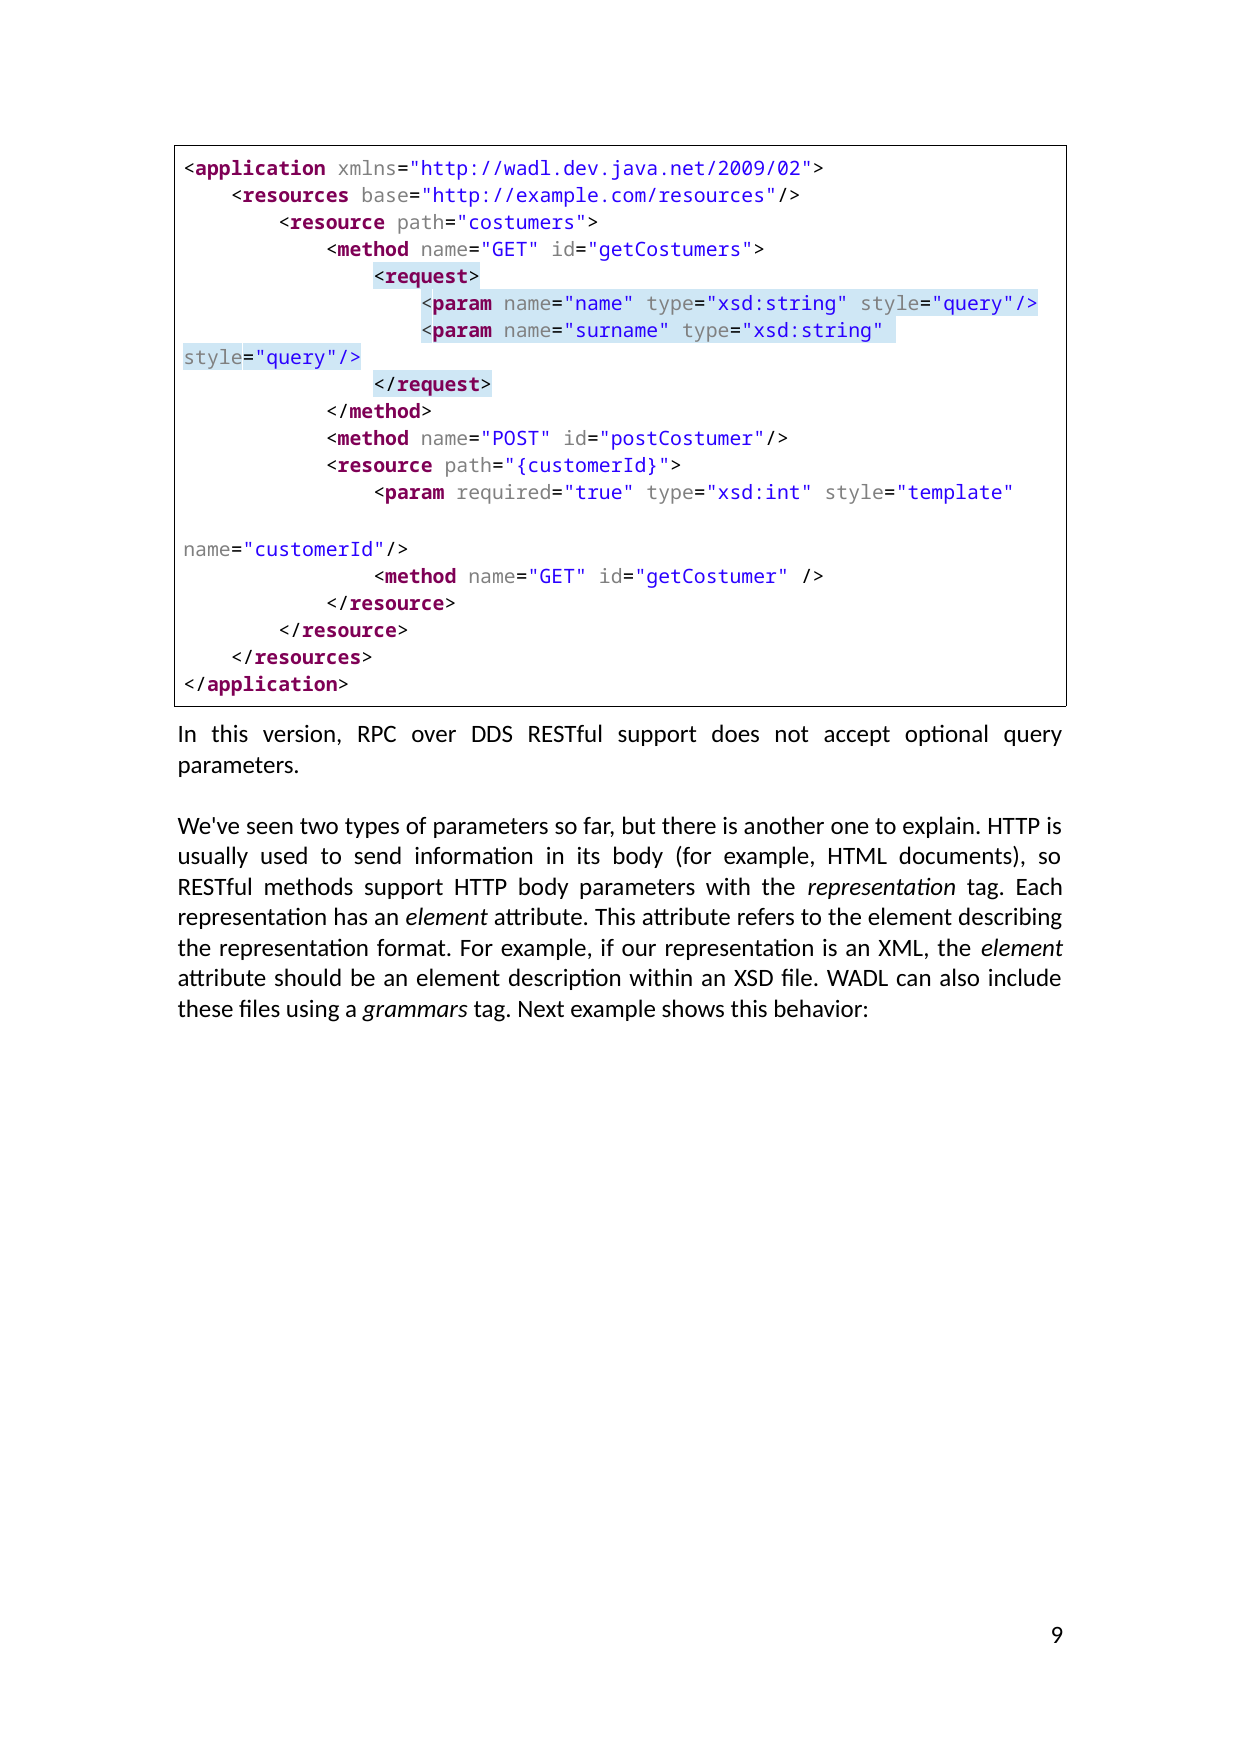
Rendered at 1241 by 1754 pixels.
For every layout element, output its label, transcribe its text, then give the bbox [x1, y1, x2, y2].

text name="customerId"/> [183, 505, 1057, 563]
text <resource path="{customerId}"> [183, 451, 1057, 478]
text <param name="surname" type="xsd:string" style="query"/> [183, 316, 1057, 370]
text <param name="name" type="xsd:string" style="query"/> [183, 289, 1057, 316]
text <method name="POST" id="postCostumer"/> [183, 424, 1057, 451]
text </resources> [183, 643, 1057, 671]
text <request> [183, 262, 1057, 289]
text </method> [183, 397, 1057, 424]
text </application> [183, 671, 1057, 697]
text <param required="true" type="xsd:int" style="template" [183, 478, 1057, 505]
text <resource path="costumers"> [183, 208, 1057, 235]
text <resources base="http://example.com/resources"/> [183, 181, 1057, 208]
text We've seen two types of parameters so far, but there is another one to explain. HTTP is usually used to send information in its body (for example, HTML documents), so RESTful methods support HTTP body parameters with the representation tag. Each representation has an element attribute. This attribute refers to the element describing the representation format. For example, if our representation is an XML, the element attribute should be an element description within an XSD file. WADL can also include these files using a grammars tag. Next example shows this behavior: [177, 810, 1063, 1023]
text <application xmlns="http://wadl.dev.java.net/2009/02"> [183, 154, 1057, 181]
text [175, 146, 1066, 706]
text <method name="GET" id="getCostumers"> [183, 235, 1057, 262]
text In this version, RPC over DDS RESTful support does not accept optional query parameters. [177, 707, 1063, 779]
text <method name="GET" id="getCostumer" /> [183, 563, 1057, 589]
text </resource> [183, 589, 1057, 617]
text </request> [183, 370, 1057, 397]
text </resource> [183, 617, 1057, 643]
